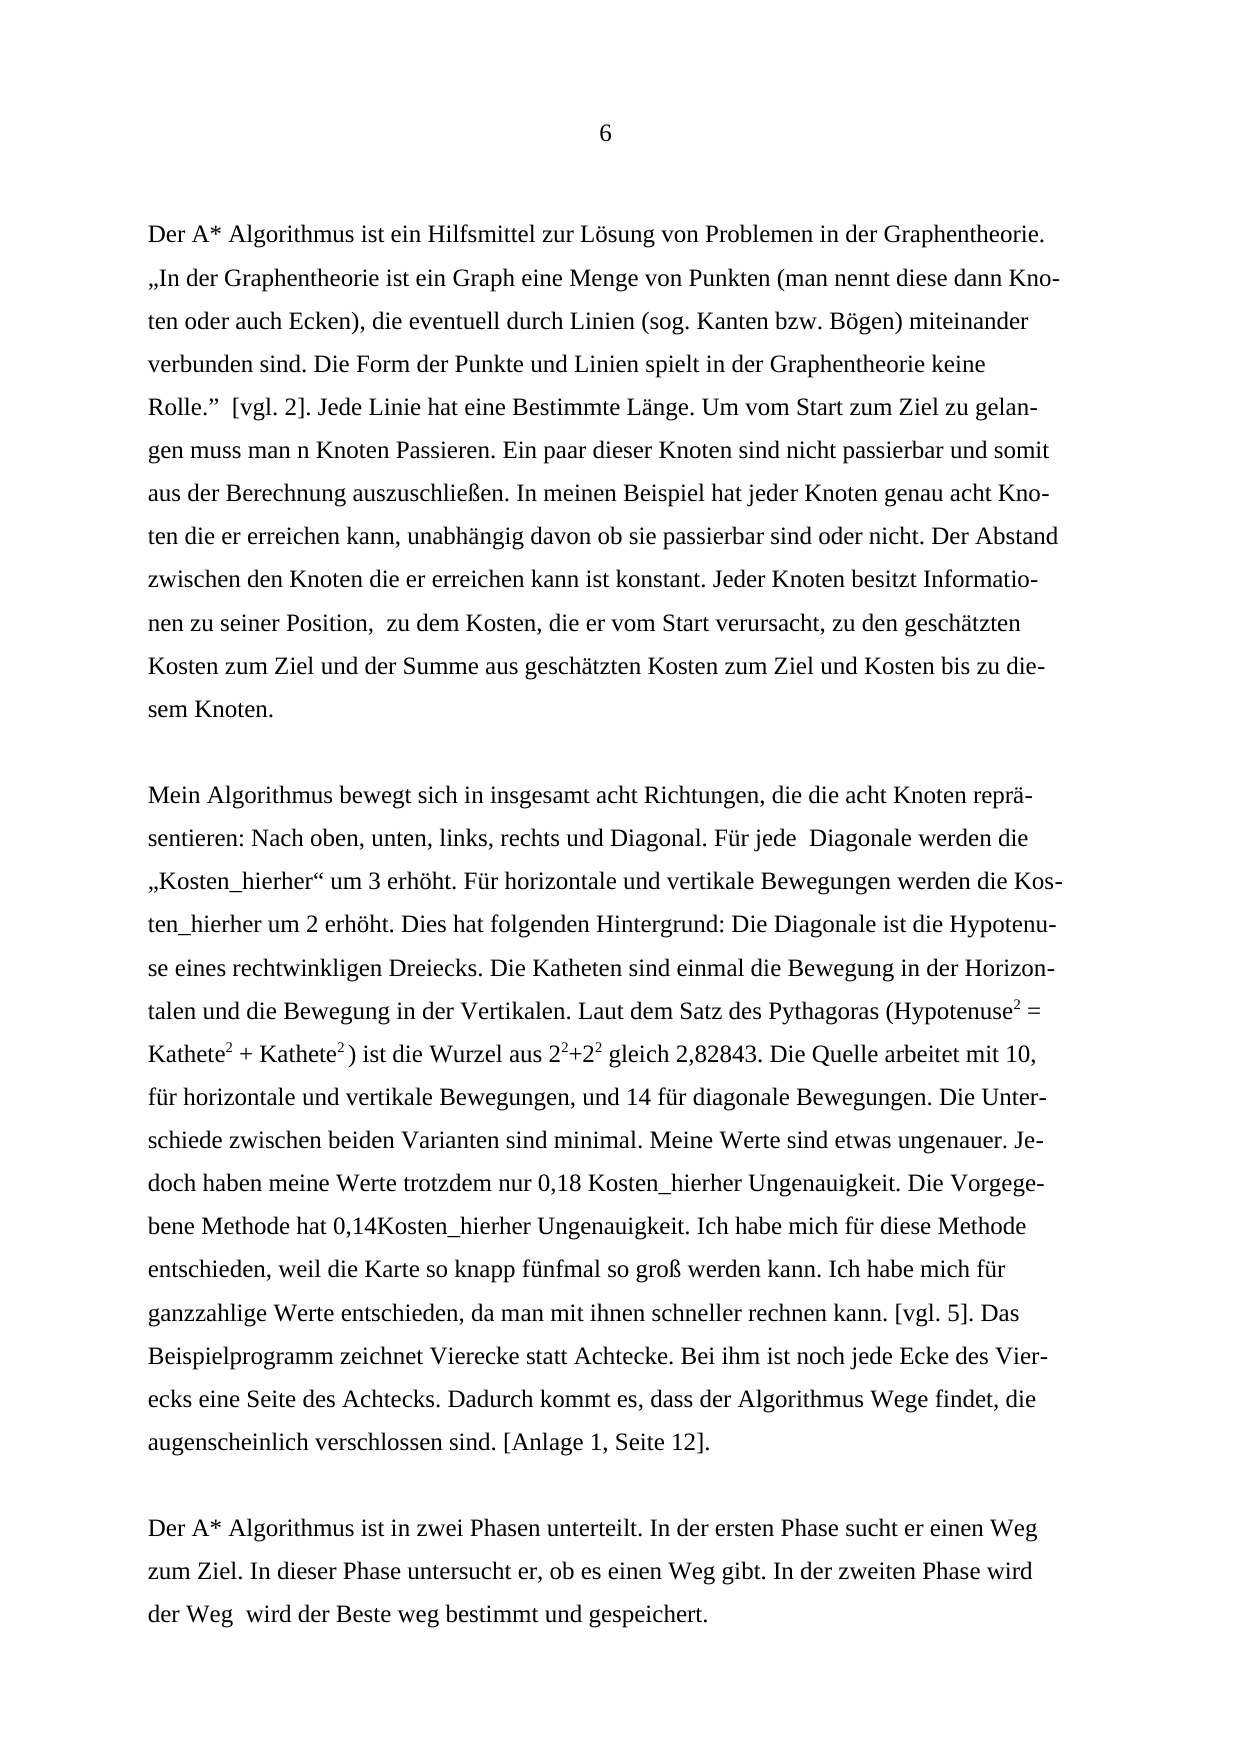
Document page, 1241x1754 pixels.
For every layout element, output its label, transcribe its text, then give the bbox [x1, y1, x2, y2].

text Der A* Algorithmus ist ein Hilfsmittel zur Lösung von Problemen in der Graphentheorie. „In der Graphentheorie ist ein Graph eine Menge von Punkten (man nennt diese dann Kno­ten oder auch Ecken), die eventuell durch Linien (sog. Kanten bzw. Bögen) miteinander verbunden sind. Die Form der Punkte und Linien spielt in der Graphentheorie keine Rolle.” [vgl. 2]. Jede Linie hat eine Bestimmte Länge. Um vom Start zum Ziel zu gelan­gen muss man n Knoten Passieren. Ein paar dieser Knoten sind nicht passierbar und somit aus der Berechnung auszuschließen. In meinen Beispiel hat jeder Knoten genau acht Kno­ten die er erreichen kann, unabhängig davon ob sie passierbar sind oder nicht. Der Abstand zwischen den Knoten die er erreichen kann ist konstant. Jeder Knoten besitzt Informatio­nen zu seiner Position, zu dem Kosten, die er vom Start verursacht, zu den geschätzten Kosten zum Ziel und der Summe aus geschätzten Kosten zum Ziel und Kosten bis zu die­sem Knoten. [148, 219, 1063, 723]
text Mein Algorithmus bewegt sich in insgesamt acht Richtungen, die die acht Knoten reprä­sentieren: Nach oben, unten, links, rechts und Diagonal. Für jede Diagonale werden die „Kosten_hierher“ um 3 erhöht. Für horizontale und vertikale Bewegungen werden die Kos­ten_hierher um 2 erhöht. Dies hat folgenden Hintergrund: Die Diagonale ist die Hypotenu­se eines rechtwinkligen Dreiecks. Die Katheten sind einmal die Bewegung in der Horizon­talen und die Bewegung in der Vertikalen. Laut dem Satz des Pythagoras (Hypotenuse2 = Kathete2 + Kathete2 ) ist die Wurzel aus 22+22 gleich 2,82843. Die Quelle arbeitet mit 10, für horizontale und vertikale Bewegungen, und 14 für diagonale Bewegungen. Die Unter­schiede zwischen beiden Varianten sind minimal. Meine Werte sind etwas ungenauer. Je­doch haben meine Werte trotzdem nur 0,18 Kosten_hierher Ungenauigkeit. Die Vorgege­bene Methode hat 0,14Kosten_hierher Ungenauigkeit. Ich habe mich für diese Methode entschieden, weil die Karte so knapp fünfmal so groß werden kann. Ich habe mich für ganzzahlige Werte entschieden, da man mit ihnen schneller rechnen kann. [vgl. 5]. Das Beispielprogramm zeichnet Vierecke statt Achtecke. Bei ihm ist noch jede Ecke des Vier­ecks eine Seite des Achtecks. Dadurch kommt es, dass der Algorithmus Wege findet, die augenscheinlich verschlossen sind. [Anlage 1, Seite 12]. [148, 780, 1063, 1456]
text Der A* Algorithmus ist in zwei Phasen unterteilt. In der ersten Phase sucht er einen Weg zum Ziel. In dieser Phase untersucht er, ob es einen Weg gibt. In der zweiten Phase wird der Weg wird der Beste weg bestimmt und gespeichert. [148, 1513, 1063, 1628]
